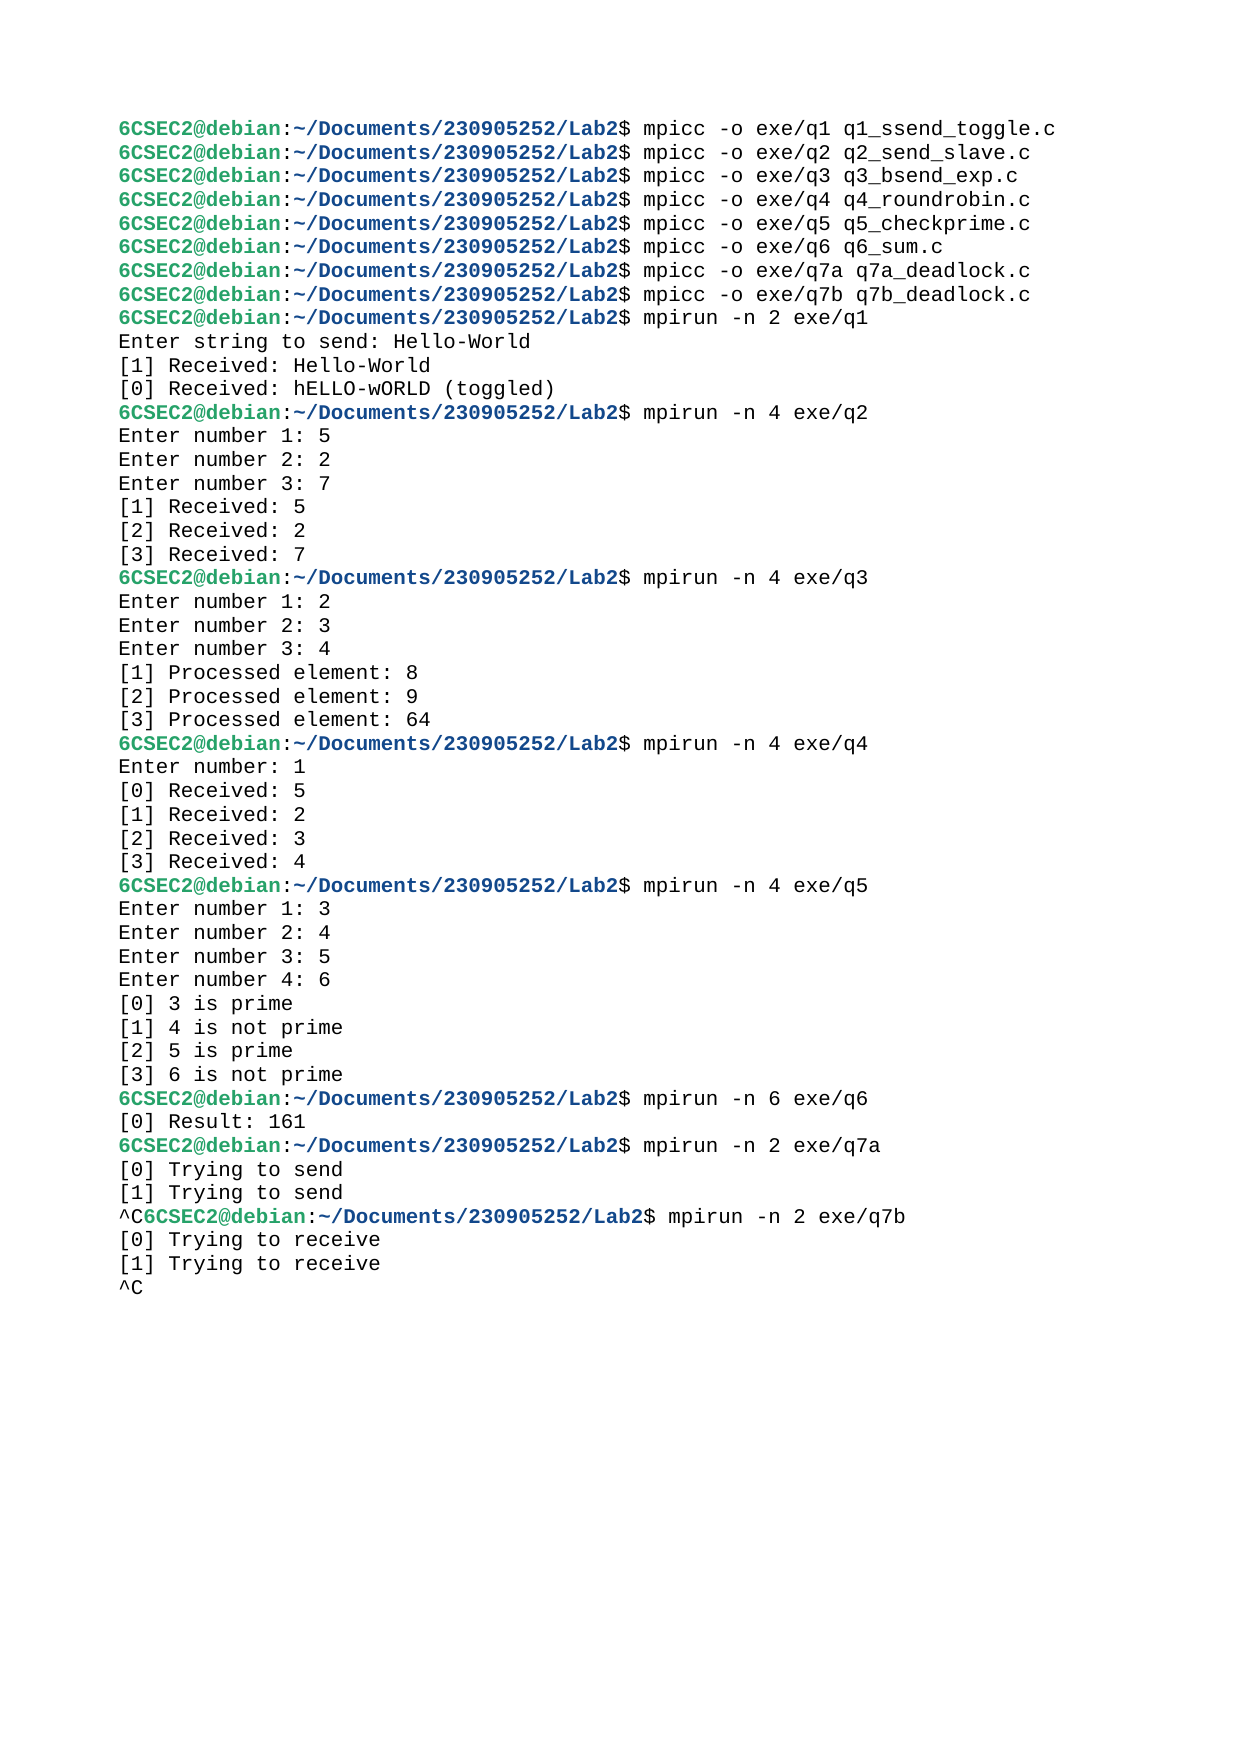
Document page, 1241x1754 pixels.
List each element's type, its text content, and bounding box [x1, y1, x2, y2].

text 6CSEC2@debian:~/Documents/230905252/Lab2$ mpicc -o exe/q1 q1_ssend_toggle.c [118, 118, 1122, 142]
text 6CSEC2@debian:~/Documents/230905252/Lab2$ mpicc -o exe/q7a q7a_deadlock.c [118, 260, 1122, 284]
text [2] Processed element: 9 [118, 686, 1122, 709]
text 6CSEC2@debian:~/Documents/230905252/Lab2$ mpirun -n 4 exe/q5 [118, 875, 1122, 898]
text [3] Processed element: 64 [118, 709, 1122, 733]
text Enter number 1: 2 [118, 591, 1122, 615]
text Enter number 3: 4 [118, 638, 1122, 662]
text 6CSEC2@debian:~/Documents/230905252/Lab2$ mpirun -n 2 exe/q7a [118, 1135, 1122, 1158]
text [1] Received: 5 [118, 496, 1122, 520]
text Enter number 3: 7 [118, 473, 1122, 496]
text [3] Received: 4 [118, 851, 1122, 875]
text [1] Trying to receive [118, 1253, 1122, 1277]
text [1] Received: 2 [118, 804, 1122, 827]
text 6CSEC2@debian:~/Documents/230905252/Lab2$ mpirun -n 4 exe/q3 [118, 567, 1122, 591]
text Enter string to send: Hello-World [118, 331, 1122, 354]
text 6CSEC2@debian:~/Documents/230905252/Lab2$ mpicc -o exe/q6 q6_sum.c [118, 236, 1122, 260]
text 6CSEC2@debian:~/Documents/230905252/Lab2$ mpicc -o exe/q7b q7b_deadlock.c [118, 284, 1122, 307]
text [0] Result: 161 [118, 1111, 1122, 1135]
text ^C [118, 1277, 1122, 1300]
text ^C6CSEC2@debian:~/Documents/230905252/Lab2$ mpirun -n 2 exe/q7b [118, 1206, 1122, 1229]
text Enter number: 1 [118, 757, 1122, 780]
text 6CSEC2@debian:~/Documents/230905252/Lab2$ mpicc -o exe/q4 q4_roundrobin.c [118, 189, 1122, 213]
text [2] Received: 2 [118, 520, 1122, 544]
text Enter number 1: 3 [118, 898, 1122, 922]
text [2] Received: 3 [118, 827, 1122, 851]
text [0] Trying to send [118, 1158, 1122, 1182]
text Enter number 2: 4 [118, 922, 1122, 946]
text Enter number 4: 6 [118, 969, 1122, 993]
text [1] Processed element: 8 [118, 662, 1122, 686]
text [0] 3 is prime [118, 993, 1122, 1017]
text Enter number 3: 5 [118, 946, 1122, 969]
text Enter number 2: 2 [118, 449, 1122, 473]
text Enter number 1: 5 [118, 426, 1122, 449]
text 6CSEC2@debian:~/Documents/230905252/Lab2$ mpirun -n 6 exe/q6 [118, 1088, 1122, 1111]
text 6CSEC2@debian:~/Documents/230905252/Lab2$ mpirun -n 4 exe/q4 [118, 733, 1122, 757]
text Enter number 2: 3 [118, 615, 1122, 638]
text 6CSEC2@debian:~/Documents/230905252/Lab2$ mpirun -n 2 exe/q1 [118, 307, 1122, 331]
text 6CSEC2@debian:~/Documents/230905252/Lab2$ mpicc -o exe/q5 q5_checkprime.c [118, 213, 1122, 236]
text [0] Received: hELLO-wORLD (toggled) [118, 378, 1122, 402]
text [2] 5 is prime [118, 1040, 1122, 1064]
text [0] Received: 5 [118, 780, 1122, 804]
text [0] Trying to receive [118, 1229, 1122, 1253]
text [1] 4 is not prime [118, 1017, 1122, 1040]
text [3] Received: 7 [118, 544, 1122, 567]
text [1] Received: Hello-World [118, 354, 1122, 378]
text 6CSEC2@debian:~/Documents/230905252/Lab2$ mpirun -n 4 exe/q2 [118, 402, 1122, 426]
text [1] Trying to send [118, 1182, 1122, 1206]
text 6CSEC2@debian:~/Documents/230905252/Lab2$ mpicc -o exe/q2 q2_send_slave.c [118, 142, 1122, 165]
text [3] 6 is not prime [118, 1064, 1122, 1088]
text 6CSEC2@debian:~/Documents/230905252/Lab2$ mpicc -o exe/q3 q3_bsend_exp.c [118, 165, 1122, 189]
